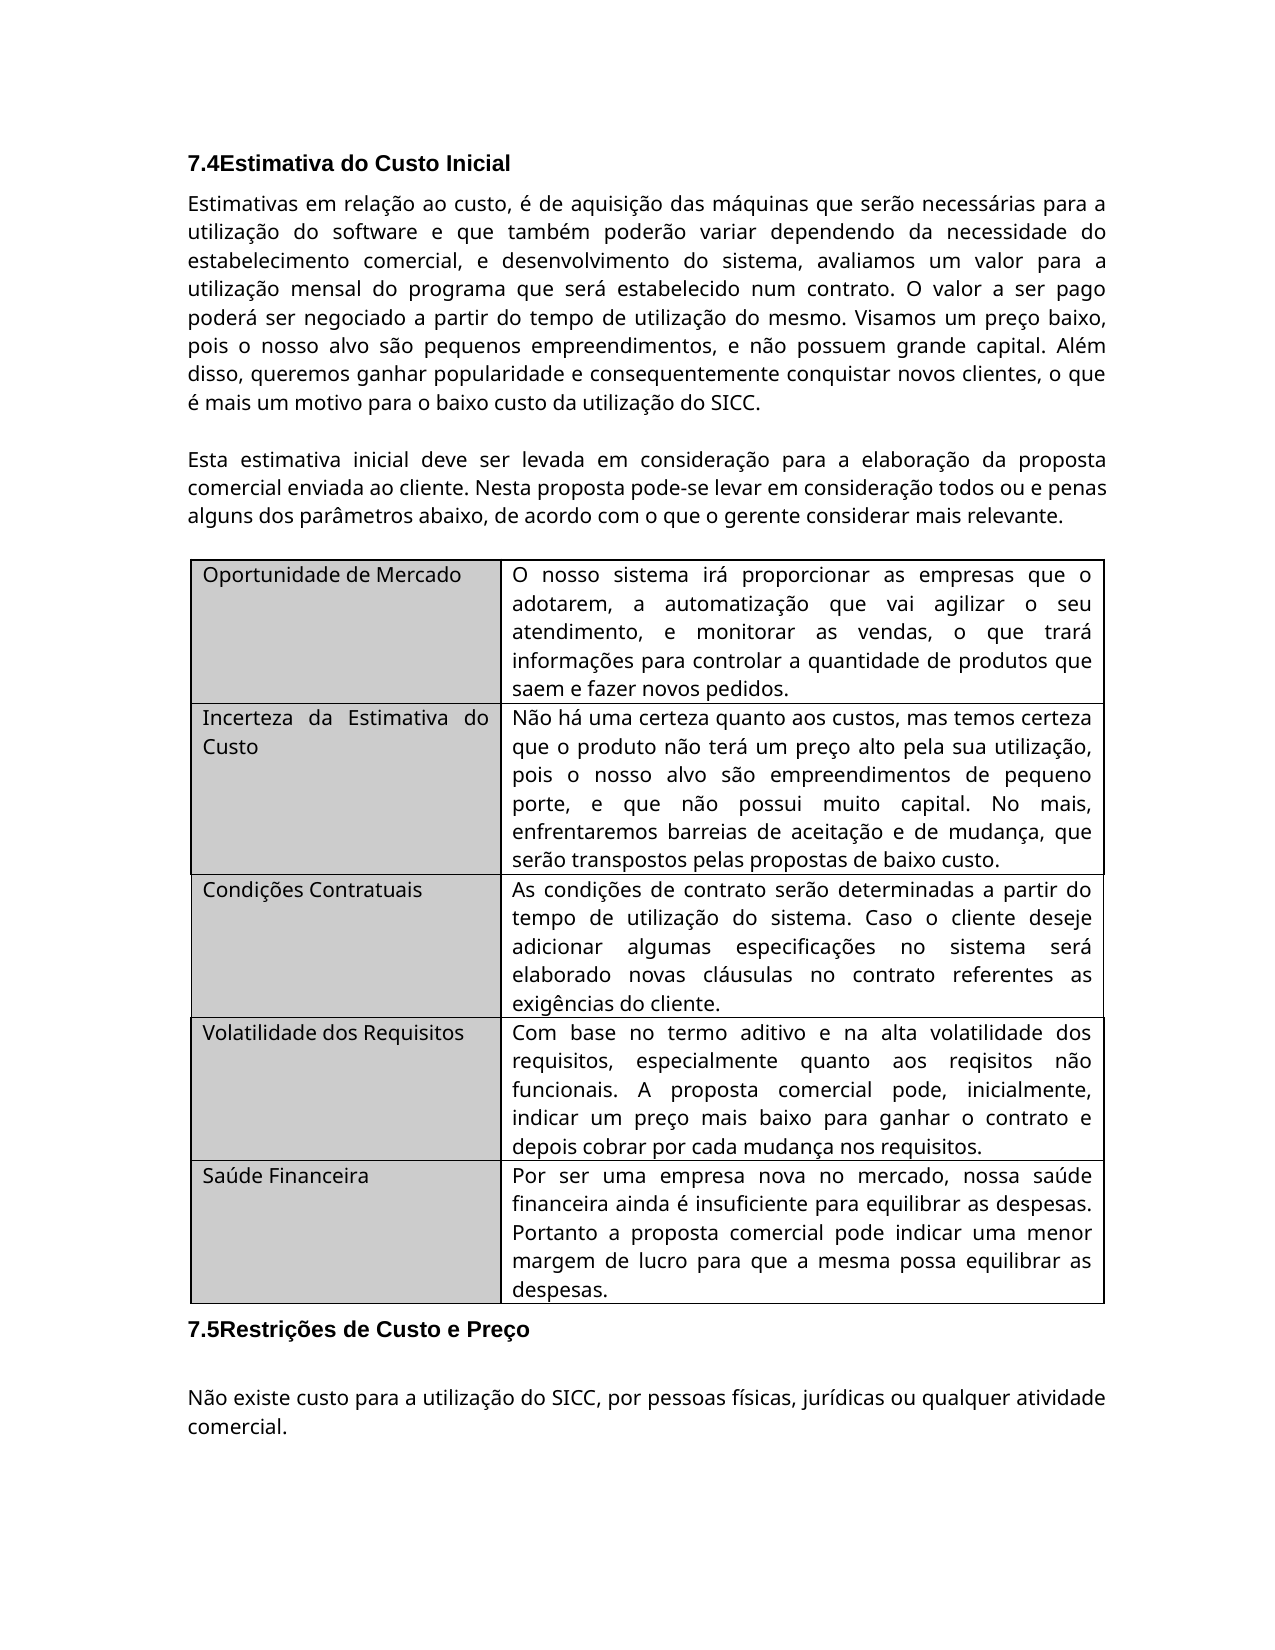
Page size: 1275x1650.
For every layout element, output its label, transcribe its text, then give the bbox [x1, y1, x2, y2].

text Não existe custo para a utilização do SICC, por pessoas físicas, jurídicas ou qualquer atividade comercial. [187, 1383, 1107, 1440]
table_cell Por ser uma empresa nova no mercado, nossa saúde financeira ainda é insuficiente para equilibrar as despesas. Portanto a proposta comercial pode indicar uma menor margem de lucro para que a mesma possa equilibrar as despesas. [502, 1161, 1103, 1303]
table_header O nosso sistema irá proporcionar as empresas que o adotarem, a automatização que vai agilizar o seu atendimento, e monitorar as vendas, o que trará informações para controlar a quantidade de produtos que saem e fazer novos pedidos. [502, 561, 1103, 703]
table_header Oportunidade de Mercado [192, 561, 500, 703]
subtitle Estimativa do Custo Inicial [187, 150, 1107, 176]
table_cell Incerteza da Estimativa do Custo [192, 704, 500, 874]
table_cell As condições de contrato serão determinadas a partir do tempo de utilização do sistema. Caso o cliente deseje adicionar algumas especificações no sistema será elaborado novas cláusulas no contrato referentes as exigências do cliente. [502, 875, 1103, 1017]
text Estimativas em relação ao custo, é de aquisição das máquinas que serão necessárias para a utilização do software e que também poderão variar dependendo da necessidade do estabelecimento comercial, e desenvolvimento do sistema, avaliamos um valor para a utilização mensal do programa que será estabelecido num contrato. O valor a ser pago poderá ser negociado a partir do tempo de utilização do mesmo. Visamos um preço baixo, pois o nosso alvo são pequenos empreendimentos, e não possuem grande capital. Além disso, queremos ganhar popularidade e consequentemente conquistar novos clientes, o que é mais um motivo para o baixo custo da utilização do SICC. [187, 189, 1107, 416]
table_cell Volatilidade dos Requisitos [192, 1018, 500, 1160]
table_cell Com base no termo aditivo e na alta volatilidade dos requisitos, especialmente quanto aos reqisitos não funcionais. A proposta comercial pode, inicialmente, indicar um preço mais baixo para ganhar o contrato e depois cobrar por cada mudança nos requisitos. [502, 1018, 1103, 1160]
subtitle Restrições de Custo e Preço [187, 1316, 1107, 1342]
text Esta estimativa inicial deve ser levada em consideração para a elaboração da proposta comercial enviada ao cliente. Nesta proposta pode-se levar em consideração todos ou e penas alguns dos parâmetros abaixo, de acordo com o que o gerente considerar mais relevante. [187, 445, 1107, 530]
table_cell Não há uma certeza quanto aos custos, mas temos certeza que o produto não terá um preço alto pela sua utilização, pois o nosso alvo são empreendimentos de pequeno porte, e que não possui muito capital. No mais, enfrentaremos barreias de aceitação e de mudança, que serão transpostos pelas propostas de baixo custo. [502, 704, 1103, 874]
table_cell Condições Contratuais [192, 875, 500, 1017]
table_cell Saúde Financeira [192, 1161, 500, 1303]
